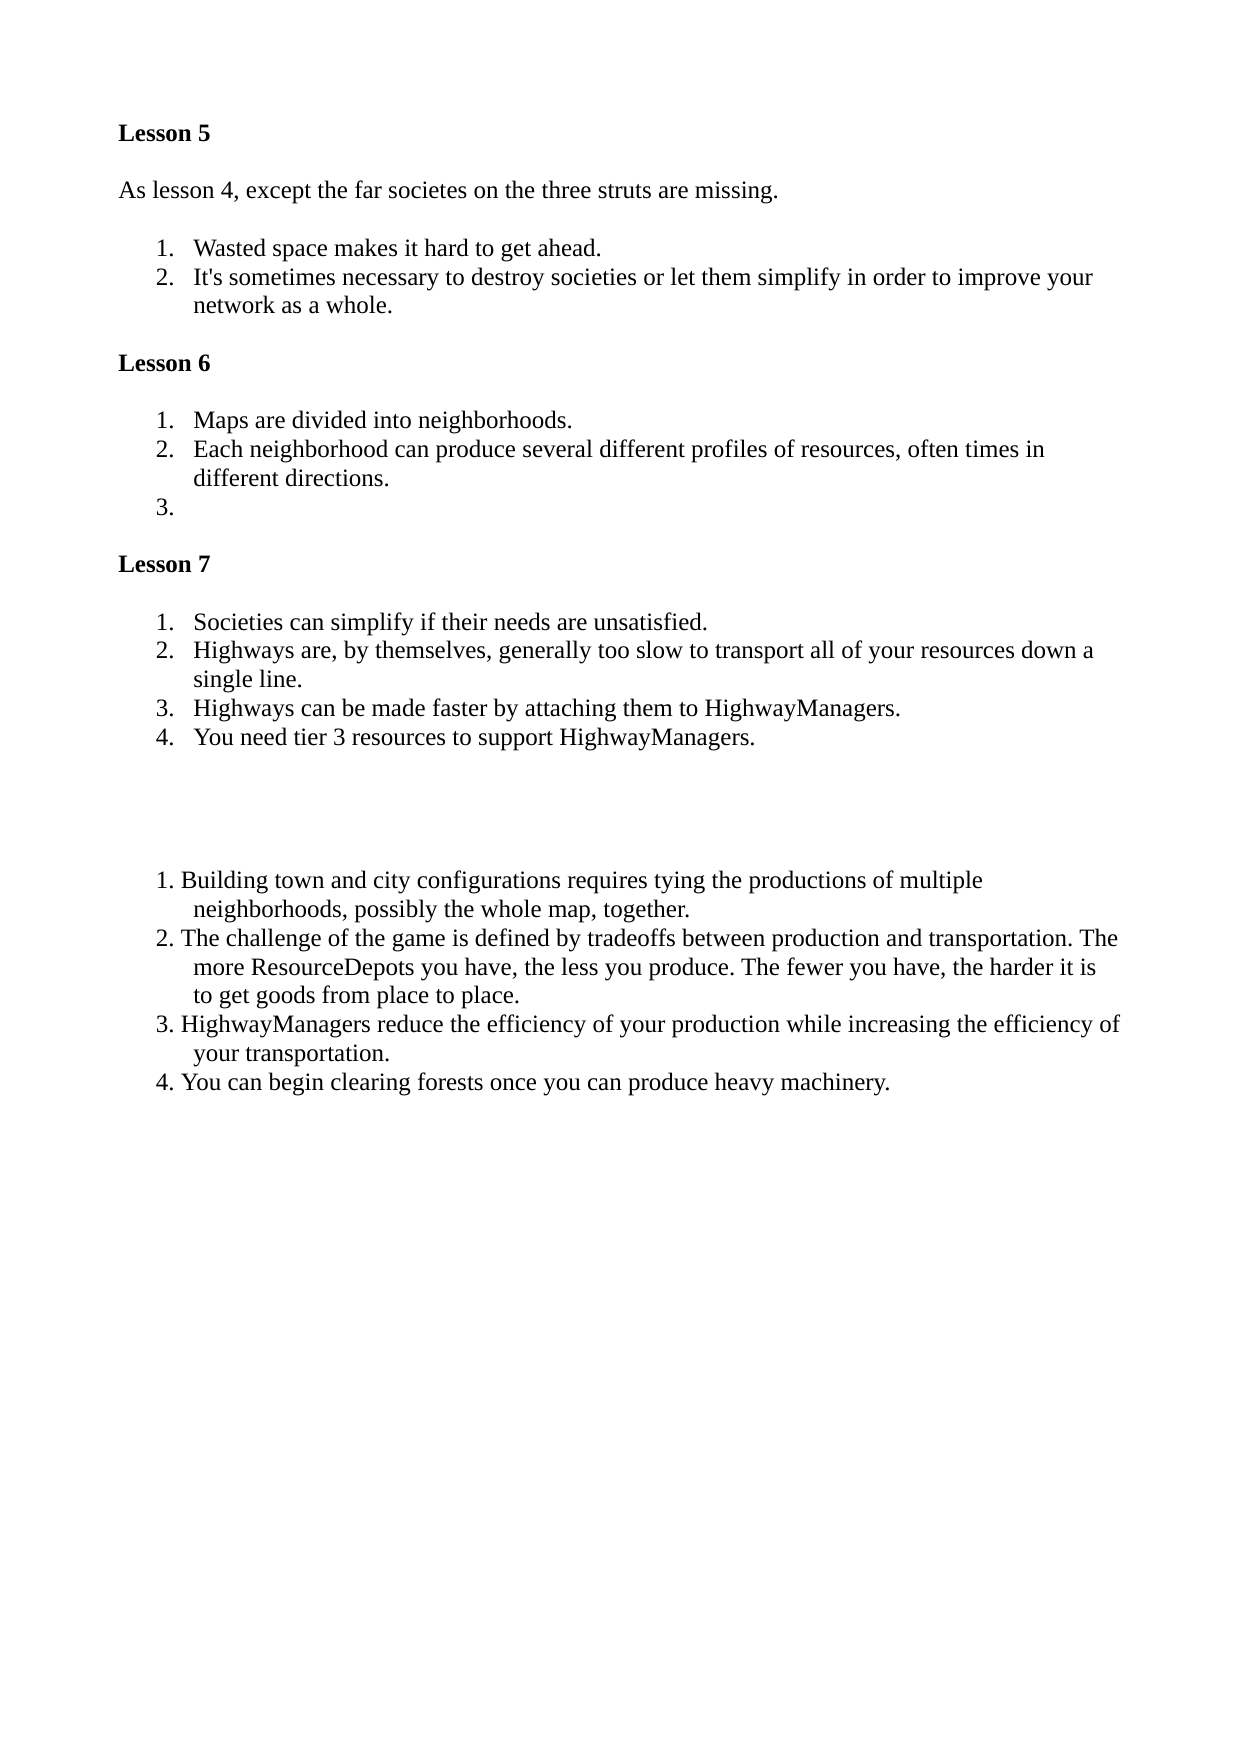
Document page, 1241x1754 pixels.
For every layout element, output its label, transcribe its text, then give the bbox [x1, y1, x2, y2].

list Building town and city configurations requires tying the productions of multiple neighborhoods, possibly the whole map, together. [156, 866, 1122, 923]
list You need tier 3 resources to support HighwayManagers. [156, 722, 1122, 751]
list You can begin clearing forests once you can produce heavy machinery. [156, 1067, 1122, 1096]
list It's sometimes necessary to destroy societies or let them simplify in order to improve your network as a whole. [156, 262, 1122, 319]
list Wasted space makes it hard to get ahead. [156, 233, 1122, 262]
list Highways are, by themselves, generally too slow to transport all of your resources down a single line. [156, 636, 1122, 693]
list Highways can be made faster by attaching them to HighwayManagers. [156, 693, 1122, 722]
list Societies can simplify if their needs are unsatisfied. [156, 607, 1122, 636]
list Maps are divided into neighborhoods. [156, 406, 1122, 434]
text Lesson 5 [118, 118, 1122, 147]
text Lesson 6 [118, 348, 1122, 377]
text Lesson 7 [118, 549, 1122, 578]
list HighwayManagers reduce the efficiency of your production while increasing the efficiency of your transportation. [156, 1009, 1122, 1067]
list Each neighborhood can produce several different profiles of resources, often times in different directions. [156, 434, 1122, 492]
list The challenge of the game is defined by tradeoffs between production and transportation. The more ResourceDepots you have, the less you produce. The fewer you have, the harder it is to get goods from place to place. [156, 923, 1122, 1009]
text As lesson 4, except the far societes on the three struts are missing. [118, 176, 1122, 204]
